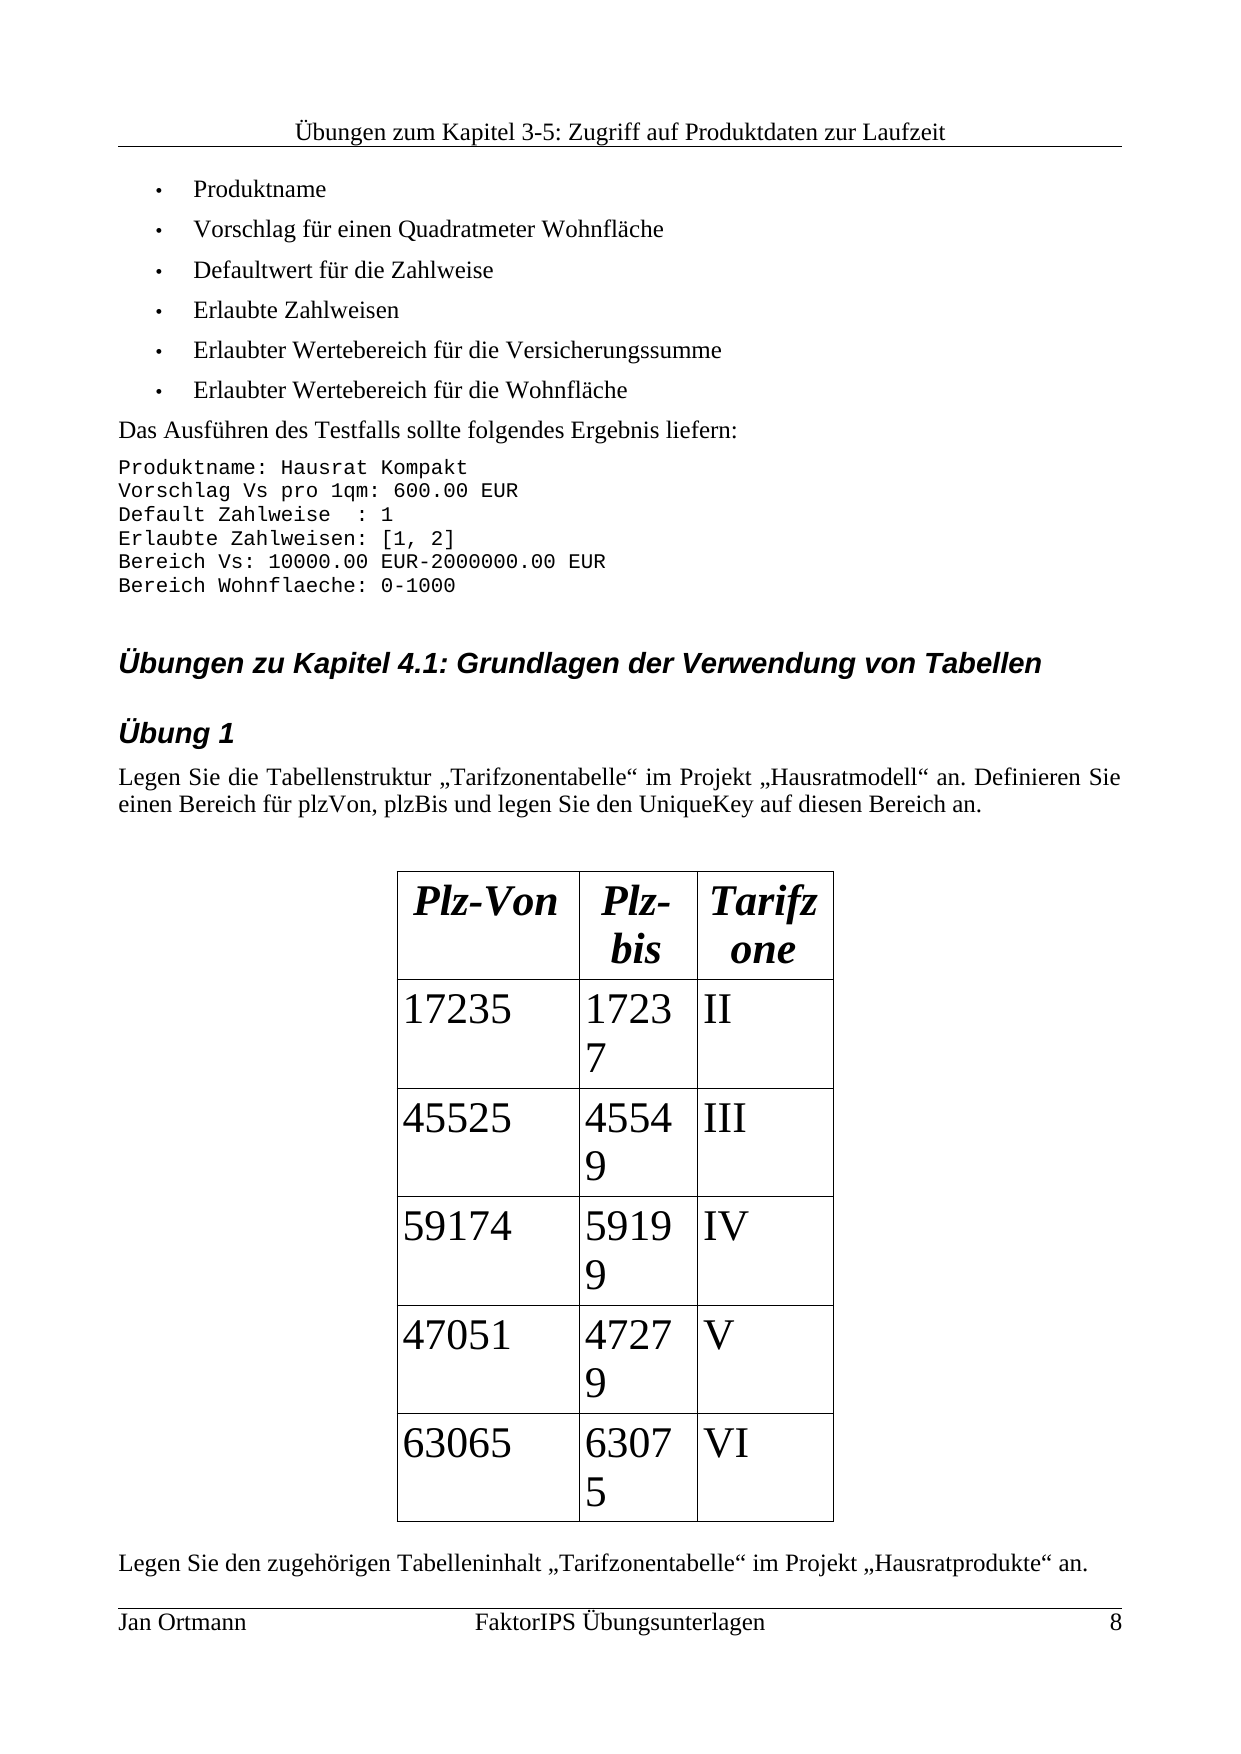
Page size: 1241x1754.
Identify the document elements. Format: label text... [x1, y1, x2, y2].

table_cell 47051 [398, 1306, 579, 1413]
text Legen Sie den zugehörigen Tabelleninhalt „Tarifzonentabelle“ im Projekt „Hausratprodukte“ an. [118, 1549, 1122, 1577]
table_cell 63075 [580, 1414, 697, 1521]
table_cell 45525 [398, 1089, 579, 1196]
table_cell 59174 [398, 1197, 579, 1304]
table_cell 47279 [580, 1306, 697, 1413]
text Erlaubte Zahlweisen: [1, 2] [118, 528, 1122, 551]
table_cell 59199 [580, 1197, 697, 1304]
subtitle Übung 1 [118, 717, 1122, 750]
table_cell III [698, 1089, 833, 1196]
text Das Ausführen des Testfalls sollte folgendes Ergebnis liefern: [118, 417, 1122, 444]
table_cell IV [698, 1197, 833, 1304]
list Vorschlag für einen Quadratmeter Wohnfläche [156, 216, 1122, 243]
list Erlaubter Wertebereich für die Versicherungssumme [156, 336, 1122, 364]
table_cell VI [698, 1414, 833, 1521]
text Default Zahlweise : 1 [118, 504, 1122, 528]
text Bereich Wohnflaeche: 0-1000 [118, 575, 1122, 599]
text Produktname: Hausrat Kompakt [118, 457, 1122, 481]
text Legen Sie die Tabellenstruktur „Tarifzonentabelle“ im Projekt „Hausratmodell“ an. Definieren Sie einen Bereich für plzVon, plzBis und legen Sie den UniqueKey auf diesen Bereich an. [118, 763, 1122, 818]
table_cell V [698, 1306, 833, 1413]
table_cell II [698, 980, 833, 1088]
table_cell 17237 [580, 980, 697, 1088]
list Produktname [156, 175, 1122, 203]
table_header Tarifzone [698, 872, 833, 979]
list Erlaubter Wertebereich für die Wohnfläche [156, 376, 1122, 404]
table_header Plz-bis [580, 872, 697, 979]
subtitle Übungen zu Kapitel 4.1: Grundlagen der Verwendung von Tabellen [118, 647, 1122, 680]
text Vorschlag Vs pro 1qm: 600.00 EUR [118, 481, 1122, 504]
list Defaultwert für die Zahlweise [156, 256, 1122, 283]
list Erlaubte Zahlweisen [156, 296, 1122, 324]
text Bereich Vs: 10000.00 EUR-2000000.00 EUR [118, 551, 1122, 575]
table_header Plz-Von [398, 872, 579, 979]
table_cell 45549 [580, 1089, 697, 1196]
table_cell 17235 [398, 980, 579, 1088]
table_cell 63065 [398, 1414, 579, 1521]
